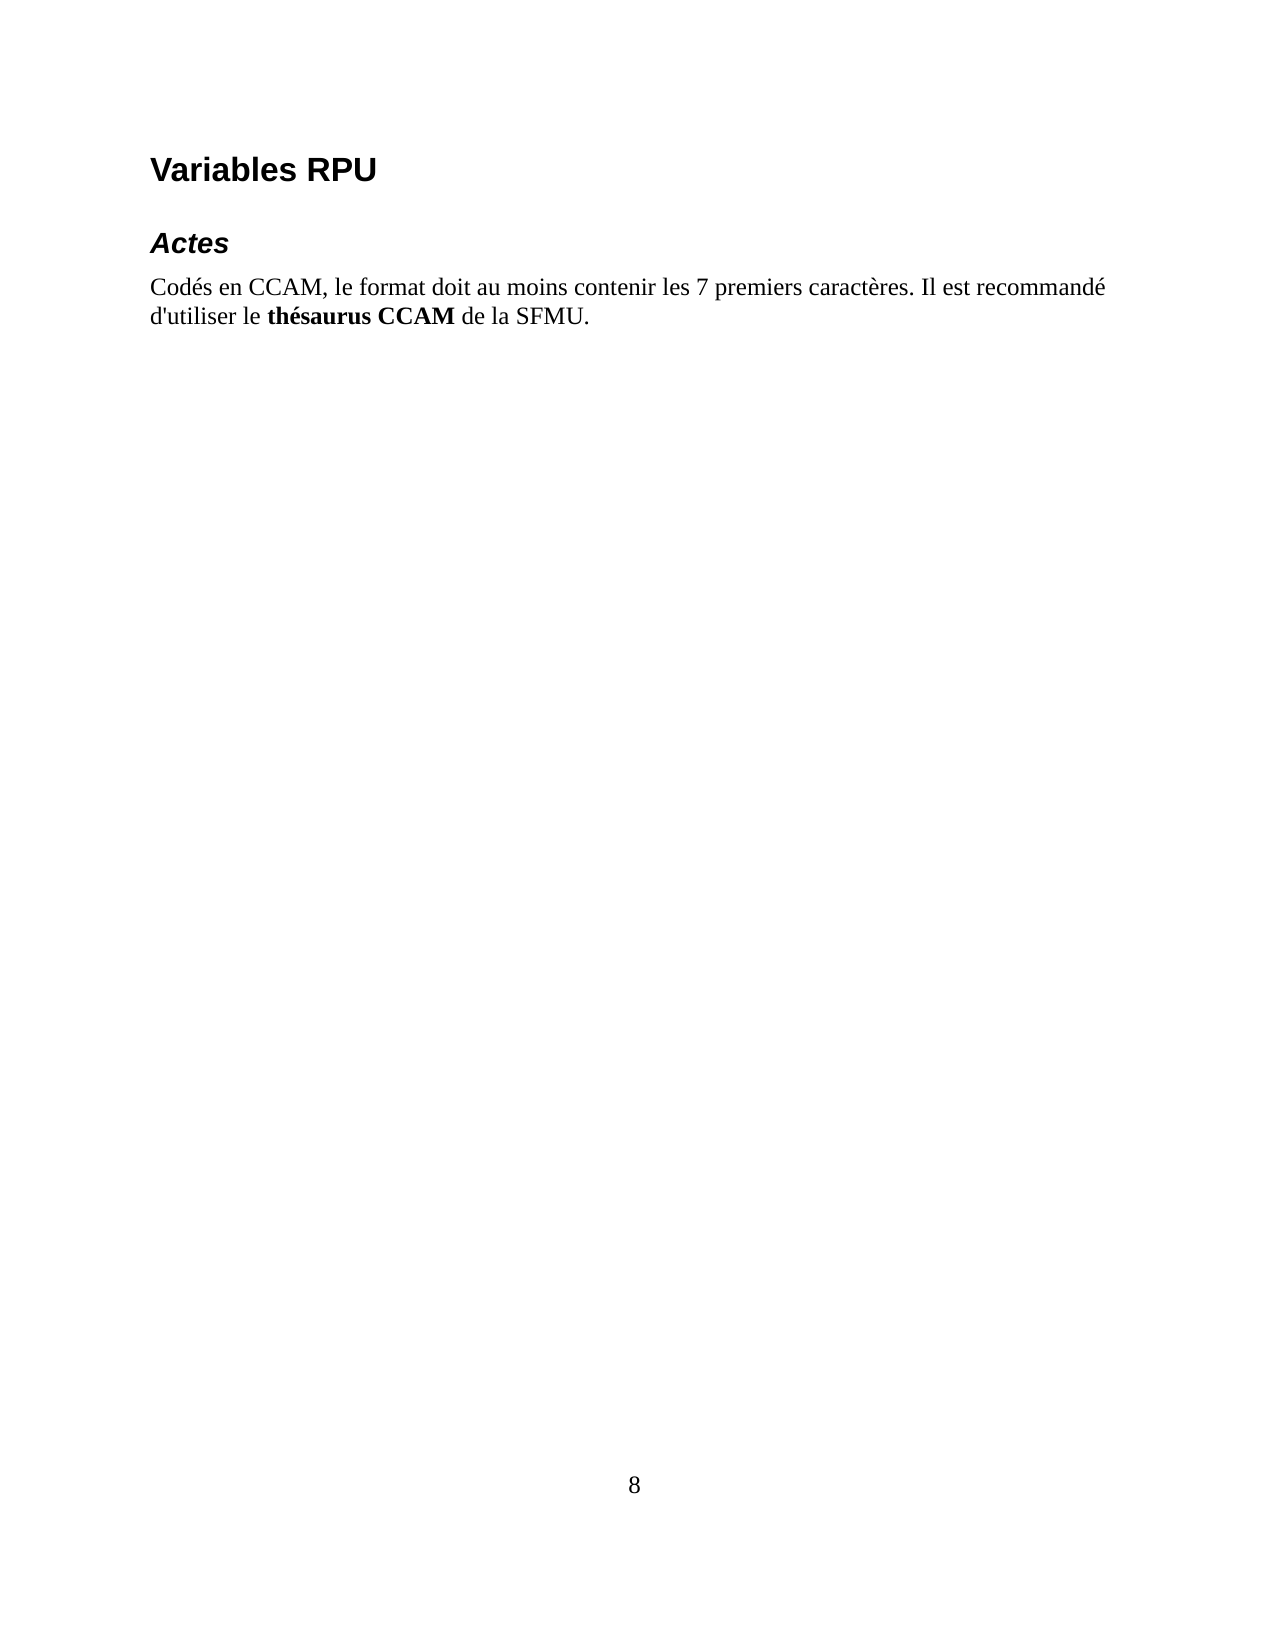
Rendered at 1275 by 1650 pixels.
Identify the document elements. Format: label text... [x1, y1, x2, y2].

subtitle Actes [150, 226, 1125, 260]
text Codés en CCAM, le format doit au moins contenir les 7 premiers caractères. Il est recommandé d'utiliser le thésaurus CCAM de la SFMU. [150, 272, 1125, 330]
subtitle Variables RPU [150, 150, 1125, 189]
